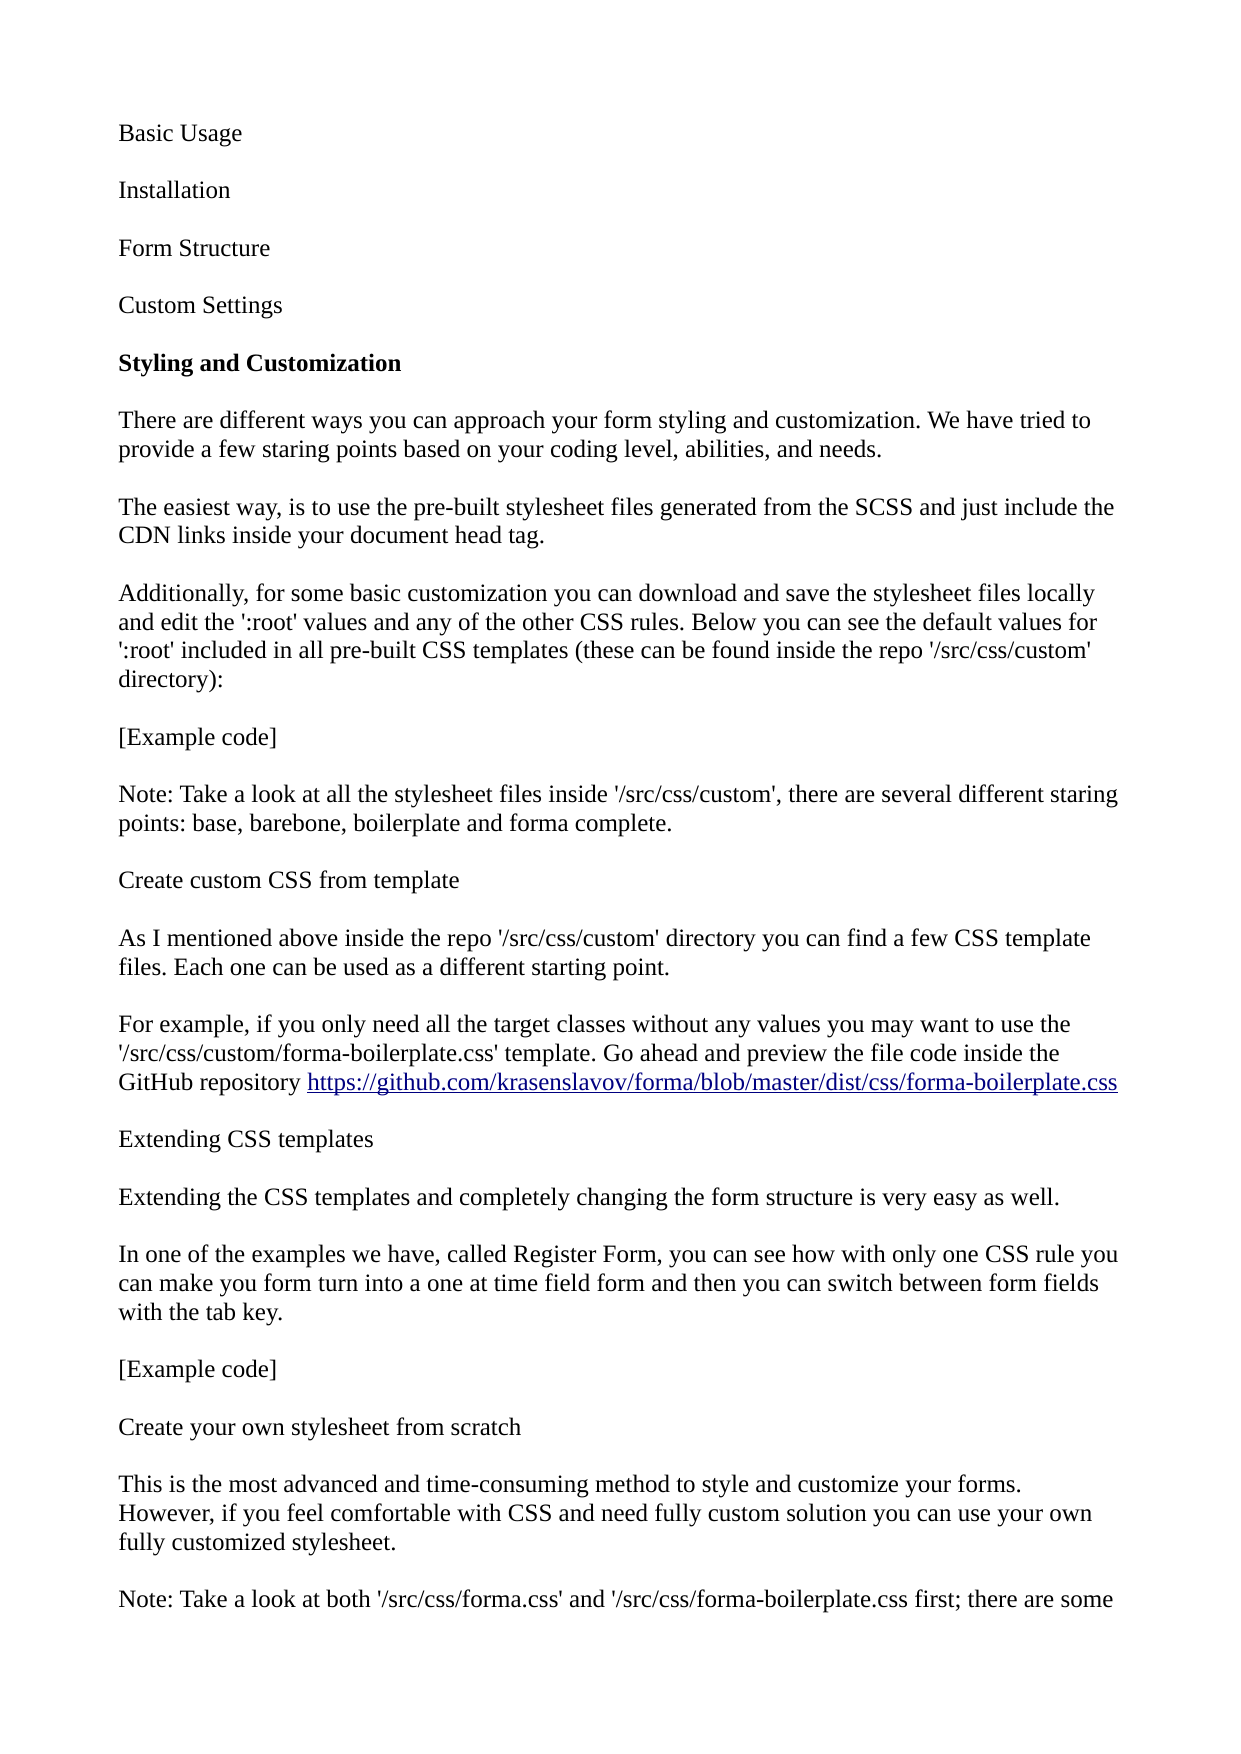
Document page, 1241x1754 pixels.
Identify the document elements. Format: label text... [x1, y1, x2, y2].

text Extending the CSS templates and completely changing the form structure is very easy as well. [118, 1182, 1122, 1211]
text Extending CSS templates [118, 1124, 1122, 1153]
text Custom Settings [118, 291, 1122, 319]
text The easiest way, is to use the pre-built stylesheet files generated from the SCSS and just include the CDN links inside your document head tag. [118, 492, 1122, 549]
text Note: Take a look at all the stylesheet files inside '/src/css/custom', there are several different staring points: base, barebone, boilerplate and forma complete. [118, 779, 1122, 837]
text Basic Usage [118, 118, 1122, 147]
text As I mentioned above inside the repo '/src/css/custom' directory you can find a few CSS template files. Each one can be used as a different starting point. [118, 923, 1122, 981]
text Create your own stylesheet from scratch [118, 1412, 1122, 1441]
text Create custom CSS from template [118, 866, 1122, 894]
text Styling and Customization [118, 348, 1122, 377]
text Additionally, for some basic customization you can download and save the stylesheet files locally and edit the ':root' values and any of the other CSS rules. Below you can see the default values for ':root' included in all pre-built CSS templates (these can be found inside the repo '/src/css/custom' directory): [118, 578, 1122, 693]
text Installation [118, 176, 1122, 204]
text Note: Take a look at both '/src/css/forma.css' and '/src/css/forma-boilerplate.css first; there are some [118, 1584, 1122, 1613]
text In one of the examples we have, called Register Form, you can see how with only one CSS rule you can make you form turn into a one at time field form and then you can switch between form fields with the tab key. [118, 1239, 1122, 1326]
text [Example code] [118, 1354, 1122, 1383]
text Form Structure [118, 233, 1122, 262]
text There are different ways you can approach your form styling and customization. We have tried to provide a few staring points based on your coding level, abilities, and needs. [118, 406, 1122, 463]
text For example, if you only need all the target classes without any values you may want to use the '/src/css/custom/forma-boilerplate.css' template. Go ahead and preview the file code inside the GitHub repository https://github.com/krasenslavov/forma/blob/master/dist/css/forma-boilerplate.css [118, 1009, 1122, 1096]
text [Example code] [118, 722, 1122, 751]
text This is the most advanced and time-consuming method to style and customize your forms. However, if you feel comfortable with CSS and need fully custom solution you can use your own fully customized stylesheet. [118, 1469, 1122, 1556]
